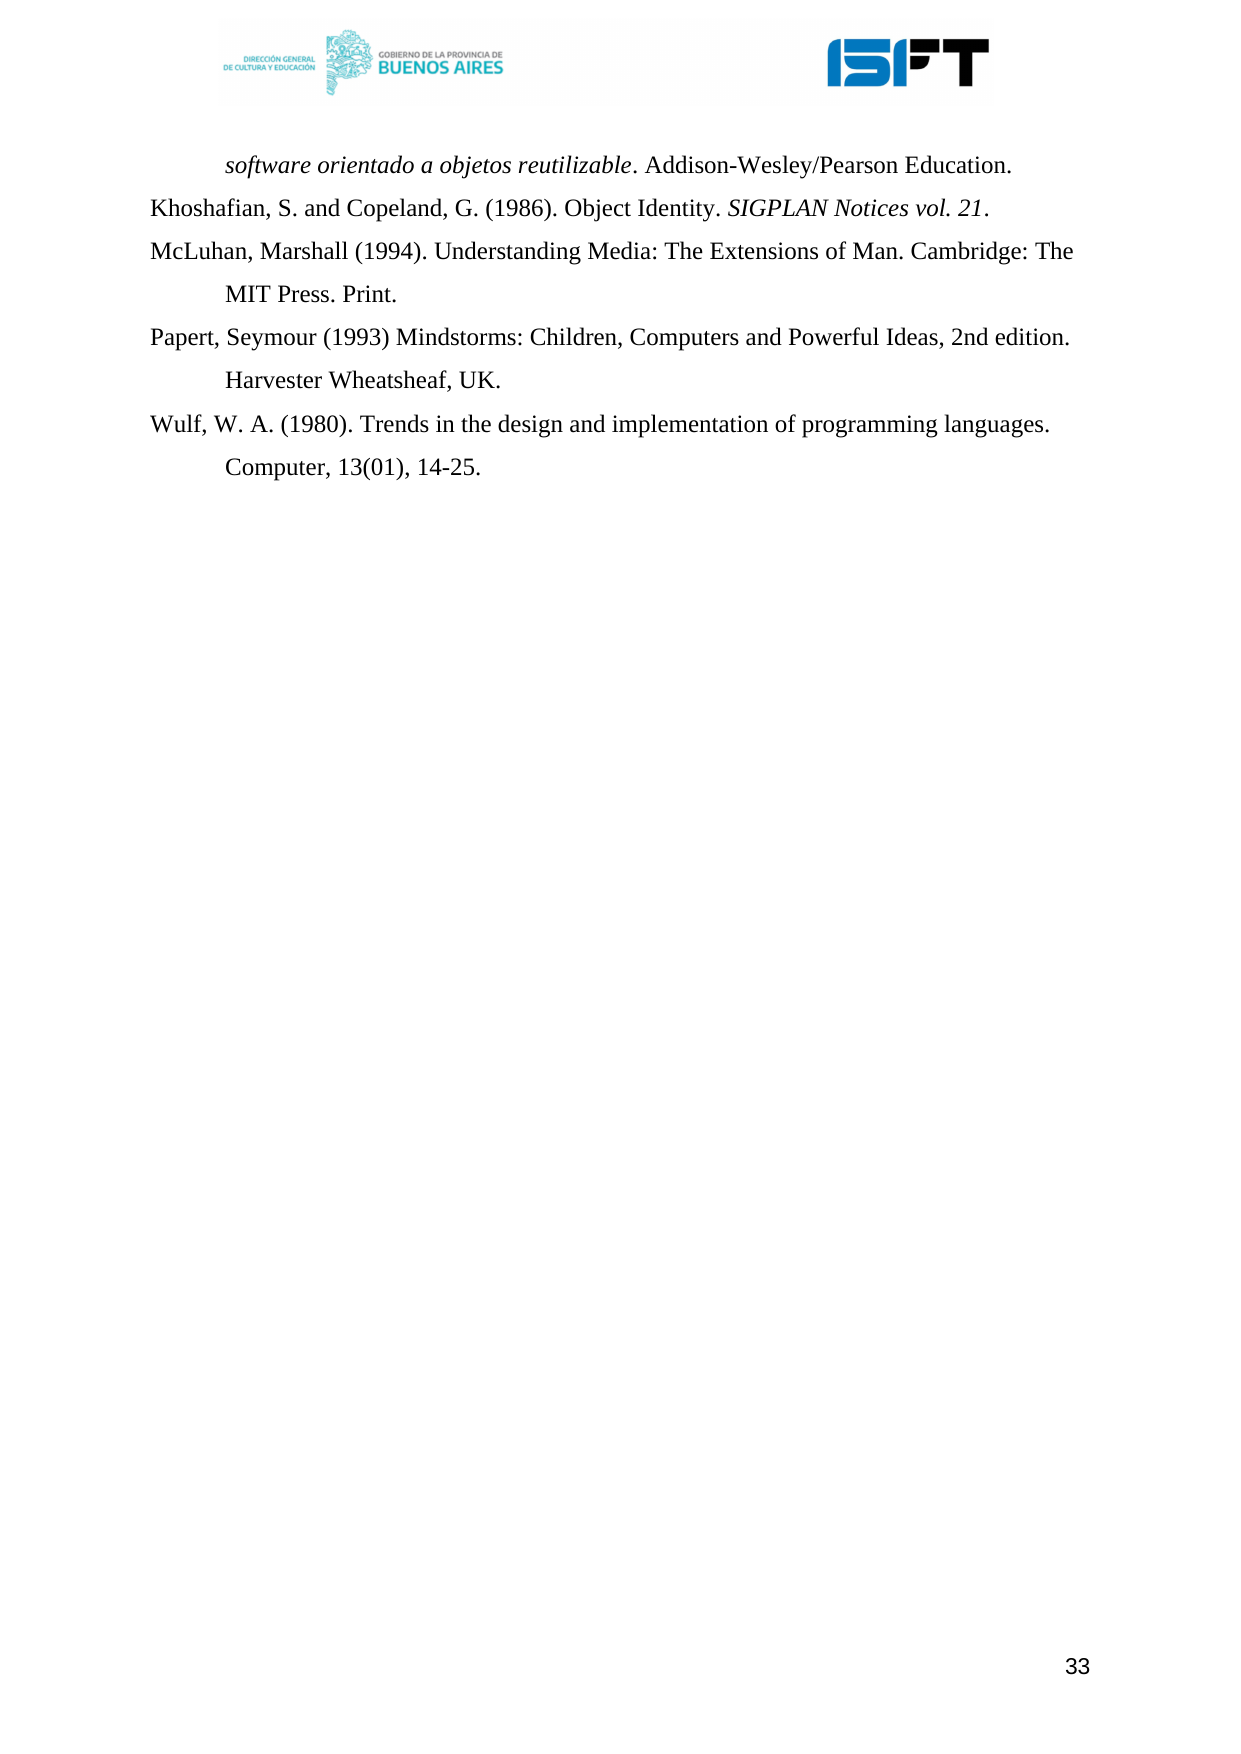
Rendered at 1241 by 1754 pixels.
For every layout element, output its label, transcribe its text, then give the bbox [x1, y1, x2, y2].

text Khoshafian, S. and Copeland, G. (1986). Object Identity. SIGPLAN Notices vol. 21. [150, 193, 1090, 222]
text software orientado a objetos reutilizable. Addison-Wesley/Pearson Education. [150, 150, 1090, 179]
text Papert, Seymour (1993) Mindstorms: Children, Computers and Powerful Ideas, 2nd edition. Harvester Wheatsheaf, UK. [150, 322, 1090, 394]
text McLuhan, Marshall (1994). Understanding Media: The Extensions of Man. Cambridge: The MIT Press. Print. [150, 236, 1090, 308]
text Wulf, W. A. (1980). Trends in the design and implementation of programming languages. Computer, 13(01), 14-25. [150, 409, 1090, 481]
picture [218, 18, 994, 106]
